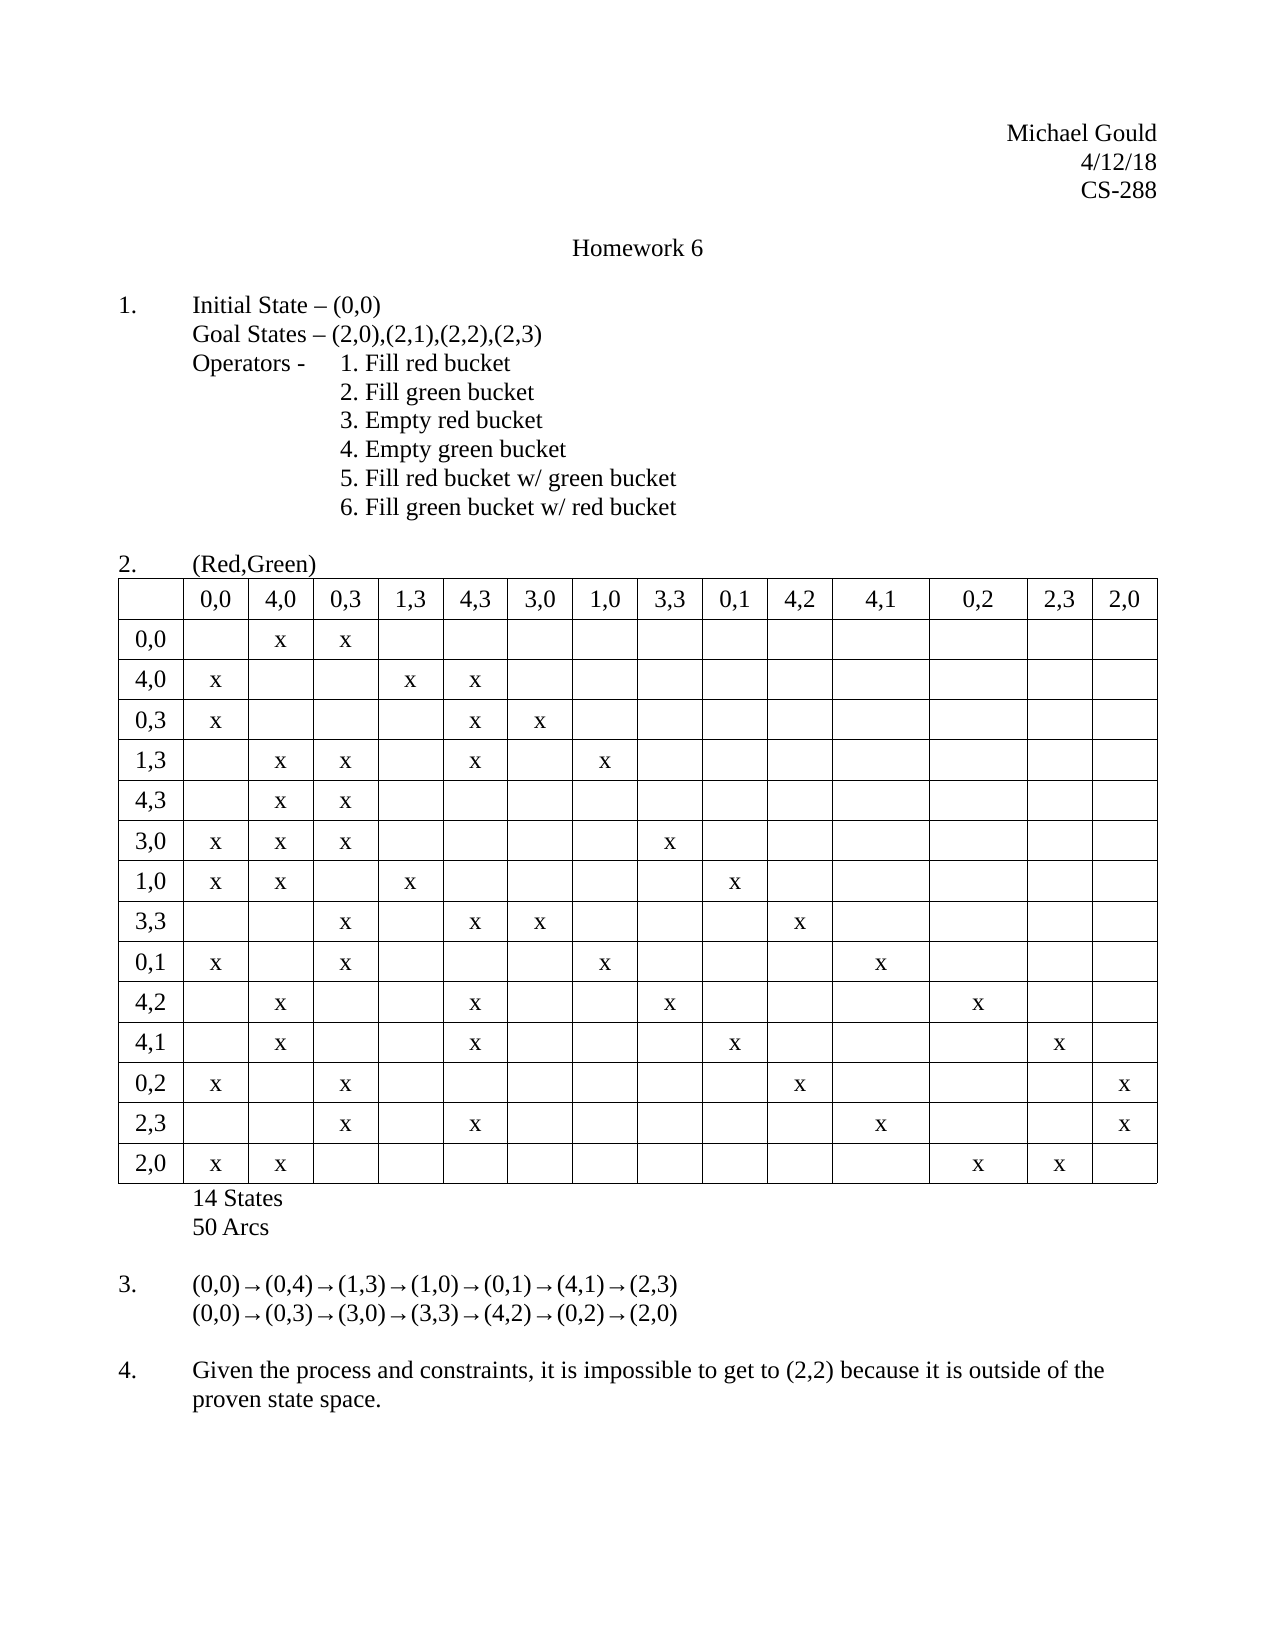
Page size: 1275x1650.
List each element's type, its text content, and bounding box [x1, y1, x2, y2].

table_cell [638, 700, 702, 739]
table_cell [379, 821, 443, 860]
table_cell [314, 1144, 378, 1183]
text 2. (Red,Green) [118, 549, 1157, 578]
table_cell [249, 660, 313, 699]
table_cell [379, 740, 443, 780]
text (0,0)→(0,3)→(3,0)→(3,3)→(4,2)→(0,2)→(2,0) [118, 1298, 1157, 1327]
table_cell x [1093, 1063, 1157, 1102]
table_cell [573, 982, 637, 1022]
table_cell x [768, 1063, 832, 1102]
table_cell [444, 781, 507, 820]
table_cell [184, 1023, 248, 1062]
table_cell [314, 1023, 378, 1062]
table_cell [833, 620, 929, 659]
table_cell [930, 1103, 1027, 1142]
table_cell [508, 1023, 572, 1062]
table_cell x [444, 1023, 507, 1062]
table_cell [184, 781, 248, 820]
table_cell 1,0 [119, 861, 183, 901]
table_cell [1028, 942, 1092, 981]
table_cell x [314, 1103, 378, 1142]
text Operators - 1. Fill red bucket [118, 348, 1157, 377]
table_cell [768, 1023, 832, 1062]
table_header 4,0 [249, 579, 313, 618]
table_cell [184, 740, 248, 780]
table_cell [1028, 620, 1092, 659]
table_cell [444, 620, 507, 659]
text 4. Empty green bucket [118, 434, 1157, 463]
table_cell [249, 1063, 313, 1102]
table_cell x [444, 902, 507, 941]
table_cell x [184, 861, 248, 901]
table_cell x [1093, 1103, 1157, 1142]
table_cell [249, 1103, 313, 1142]
table_cell [703, 902, 767, 941]
table_cell [703, 660, 767, 699]
table_cell [930, 942, 1027, 981]
table_cell [1028, 740, 1092, 780]
table_cell [1093, 700, 1157, 739]
table_cell [833, 861, 929, 901]
text 14 States [118, 1184, 1157, 1212]
table_cell [1093, 861, 1157, 901]
table_cell [768, 861, 832, 901]
table_cell [1093, 660, 1157, 699]
table_cell [1093, 620, 1157, 659]
table_cell x [444, 982, 507, 1022]
text Homework 6 [118, 233, 1157, 262]
table_cell [768, 1103, 832, 1142]
text 4. Given the process and constraints, it is impossible to get to (2,2) because it is outside of the proven state space. [118, 1355, 1157, 1413]
table_cell [833, 1144, 929, 1183]
table_cell [703, 740, 767, 780]
table_cell [703, 620, 767, 659]
table_cell 0,3 [119, 700, 183, 739]
text Goal States – (2,0),(2,1),(2,2),(2,3) [118, 319, 1157, 348]
table_cell [314, 982, 378, 1022]
table_cell x [184, 942, 248, 981]
text 1. Initial State – (0,0) [118, 291, 1157, 319]
table_cell [573, 1023, 637, 1062]
table_cell [379, 902, 443, 941]
table_cell [184, 620, 248, 659]
table_cell [379, 620, 443, 659]
table_header 0,1 [703, 579, 767, 618]
table_cell x [249, 1144, 313, 1183]
table_cell x [249, 781, 313, 820]
table_cell [833, 1023, 929, 1062]
table_cell [703, 1103, 767, 1142]
table_cell [444, 942, 507, 981]
table_cell x [930, 1144, 1027, 1183]
table_cell [833, 1063, 929, 1102]
text 4/12/18 [118, 147, 1157, 176]
table_cell x [833, 942, 929, 981]
table_cell [833, 700, 929, 739]
table_header 1,0 [573, 579, 637, 618]
table_cell [573, 1103, 637, 1142]
table_cell x [703, 861, 767, 901]
table_cell [833, 821, 929, 860]
table_cell x [184, 821, 248, 860]
table_cell [379, 1063, 443, 1102]
table_cell [1093, 781, 1157, 820]
table_cell [573, 902, 637, 941]
table_cell x [638, 821, 702, 860]
table_header 0,0 [184, 579, 248, 618]
table_cell [768, 660, 832, 699]
table_cell x [314, 620, 378, 659]
table_cell [1028, 861, 1092, 901]
table_cell [1028, 1103, 1092, 1142]
table_cell [249, 902, 313, 941]
table_cell [508, 740, 572, 780]
table_cell [573, 660, 637, 699]
table_cell x [184, 1063, 248, 1102]
table_header 4,3 [444, 579, 507, 618]
table_cell [508, 861, 572, 901]
table_cell [930, 660, 1027, 699]
table_cell 4,2 [119, 982, 183, 1022]
table_cell x [444, 1103, 507, 1142]
text 50 Arcs [118, 1212, 1157, 1240]
table_cell [1093, 982, 1157, 1022]
table_cell x [249, 821, 313, 860]
table_header 1,3 [379, 579, 443, 618]
table_cell [379, 1023, 443, 1062]
table_cell x [444, 740, 507, 780]
table_cell [1093, 740, 1157, 780]
table_cell 4,0 [119, 660, 183, 699]
table_cell x [314, 942, 378, 981]
table_cell [638, 660, 702, 699]
table_cell [1028, 1063, 1092, 1102]
table_cell [768, 942, 832, 981]
table_cell [249, 942, 313, 981]
table_cell [508, 660, 572, 699]
table_cell [573, 781, 637, 820]
table_cell x [379, 660, 443, 699]
table_cell [930, 1023, 1027, 1062]
table_cell [703, 700, 767, 739]
table_cell [638, 861, 702, 901]
table_cell x [703, 1023, 767, 1062]
table_cell x [314, 781, 378, 820]
table_cell [184, 902, 248, 941]
table_cell [508, 1144, 572, 1183]
table_cell [573, 700, 637, 739]
table_cell [768, 1144, 832, 1183]
table_cell [573, 620, 637, 659]
table_cell [444, 1063, 507, 1102]
table_cell [1093, 1144, 1157, 1183]
table_cell [703, 821, 767, 860]
table_cell [1028, 821, 1092, 860]
table_cell [379, 942, 443, 981]
table_cell [379, 982, 443, 1022]
table_cell 1,3 [119, 740, 183, 780]
table_cell [703, 1063, 767, 1102]
table_cell [379, 700, 443, 739]
text CS-288 [118, 176, 1157, 204]
table_cell [703, 982, 767, 1022]
table_cell x [249, 740, 313, 780]
table_cell [1093, 902, 1157, 941]
table_cell x [314, 902, 378, 941]
table_cell [638, 620, 702, 659]
table_cell [573, 1144, 637, 1183]
table_cell x [314, 821, 378, 860]
table_cell x [184, 660, 248, 699]
table_cell [1028, 781, 1092, 820]
table_cell [638, 1063, 702, 1102]
table_cell x [379, 861, 443, 901]
table_cell [444, 821, 507, 860]
table_cell [1028, 700, 1092, 739]
text Michael Gould [118, 118, 1157, 147]
table_cell [184, 1103, 248, 1142]
table_cell [768, 700, 832, 739]
text 6. Fill green bucket w/ red bucket [118, 492, 1157, 521]
table_cell [638, 781, 702, 820]
table_cell [638, 1103, 702, 1142]
table_cell x [573, 740, 637, 780]
table_cell [508, 1063, 572, 1102]
table_cell [930, 781, 1027, 820]
table_cell [768, 740, 832, 780]
table_header 3,0 [508, 579, 572, 618]
table_cell [1093, 821, 1157, 860]
table_cell [930, 821, 1027, 860]
table_cell [833, 660, 929, 699]
table_cell [314, 660, 378, 699]
table_cell [508, 942, 572, 981]
table_cell x [508, 700, 572, 739]
table_cell x [249, 861, 313, 901]
table_cell x [314, 1063, 378, 1102]
table_cell 3,0 [119, 821, 183, 860]
text 3. Empty red bucket [118, 406, 1157, 434]
table_cell [703, 781, 767, 820]
table_cell [508, 1103, 572, 1142]
table_cell [508, 821, 572, 860]
table_header 2,0 [1093, 579, 1157, 618]
table_cell 0,0 [119, 620, 183, 659]
table_cell [638, 902, 702, 941]
table_cell [638, 740, 702, 780]
table_header 4,2 [768, 579, 832, 618]
table_cell [1028, 660, 1092, 699]
table_cell [1093, 942, 1157, 981]
table_cell [930, 620, 1027, 659]
table_cell [930, 700, 1027, 739]
table_cell 4,1 [119, 1023, 183, 1062]
table_header 4,1 [833, 579, 929, 618]
table_cell [573, 821, 637, 860]
text 3. (0,0)→(0,4)→(1,3)→(1,0)→(0,1)→(4,1)→(2,3) [118, 1269, 1157, 1298]
table_cell [768, 982, 832, 1022]
table_cell x [638, 982, 702, 1022]
table_cell 2,0 [119, 1144, 183, 1183]
table_cell [249, 700, 313, 739]
table_cell [638, 942, 702, 981]
table_cell x [573, 942, 637, 981]
table_cell [444, 861, 507, 901]
table_cell x [249, 620, 313, 659]
table_cell [379, 1144, 443, 1183]
table_cell x [833, 1103, 929, 1142]
table_header 0,2 [930, 579, 1027, 618]
table_cell x [444, 700, 507, 739]
table_cell x [768, 902, 832, 941]
text 2. Fill green bucket [118, 377, 1157, 406]
table_cell [930, 902, 1027, 941]
table_cell [703, 1144, 767, 1183]
table_cell x [444, 660, 507, 699]
table_cell 0,2 [119, 1063, 183, 1102]
table_cell [768, 821, 832, 860]
table_cell [1093, 1023, 1157, 1062]
table_cell x [249, 982, 313, 1022]
table_cell x [1028, 1144, 1092, 1183]
table_cell [573, 861, 637, 901]
table_cell [930, 861, 1027, 901]
table_cell x [508, 902, 572, 941]
table_header 2,3 [1028, 579, 1092, 618]
table_cell [638, 1023, 702, 1062]
table_cell [768, 781, 832, 820]
table_cell [508, 781, 572, 820]
table_cell [703, 942, 767, 981]
table_cell [1028, 902, 1092, 941]
table_cell [930, 740, 1027, 780]
table_cell [379, 781, 443, 820]
table_cell 0,1 [119, 942, 183, 981]
table_cell [1028, 982, 1092, 1022]
table_cell [833, 902, 929, 941]
table_cell x [1028, 1023, 1092, 1062]
table_cell x [249, 1023, 313, 1062]
table_cell [573, 1063, 637, 1102]
table_cell [833, 982, 929, 1022]
table_cell [444, 1144, 507, 1183]
table_cell x [184, 700, 248, 739]
table_cell 2,3 [119, 1103, 183, 1142]
table_cell [508, 982, 572, 1022]
table_cell [314, 700, 378, 739]
table_header 3,3 [638, 579, 702, 618]
table_cell [833, 740, 929, 780]
table_cell 3,3 [119, 902, 183, 941]
table_cell [184, 982, 248, 1022]
table_cell x [314, 740, 378, 780]
text 5. Fill red bucket w/ green bucket [118, 463, 1157, 492]
table_cell [508, 620, 572, 659]
table_cell [379, 1103, 443, 1142]
table_cell x [184, 1144, 248, 1183]
table_cell [930, 1063, 1027, 1102]
table_header [119, 579, 183, 618]
table_cell [638, 1144, 702, 1183]
table_cell 4,3 [119, 781, 183, 820]
table_cell [768, 620, 832, 659]
table_cell x [930, 982, 1027, 1022]
table_cell [833, 781, 929, 820]
table_cell [314, 861, 378, 901]
table_header 0,3 [314, 579, 378, 618]
